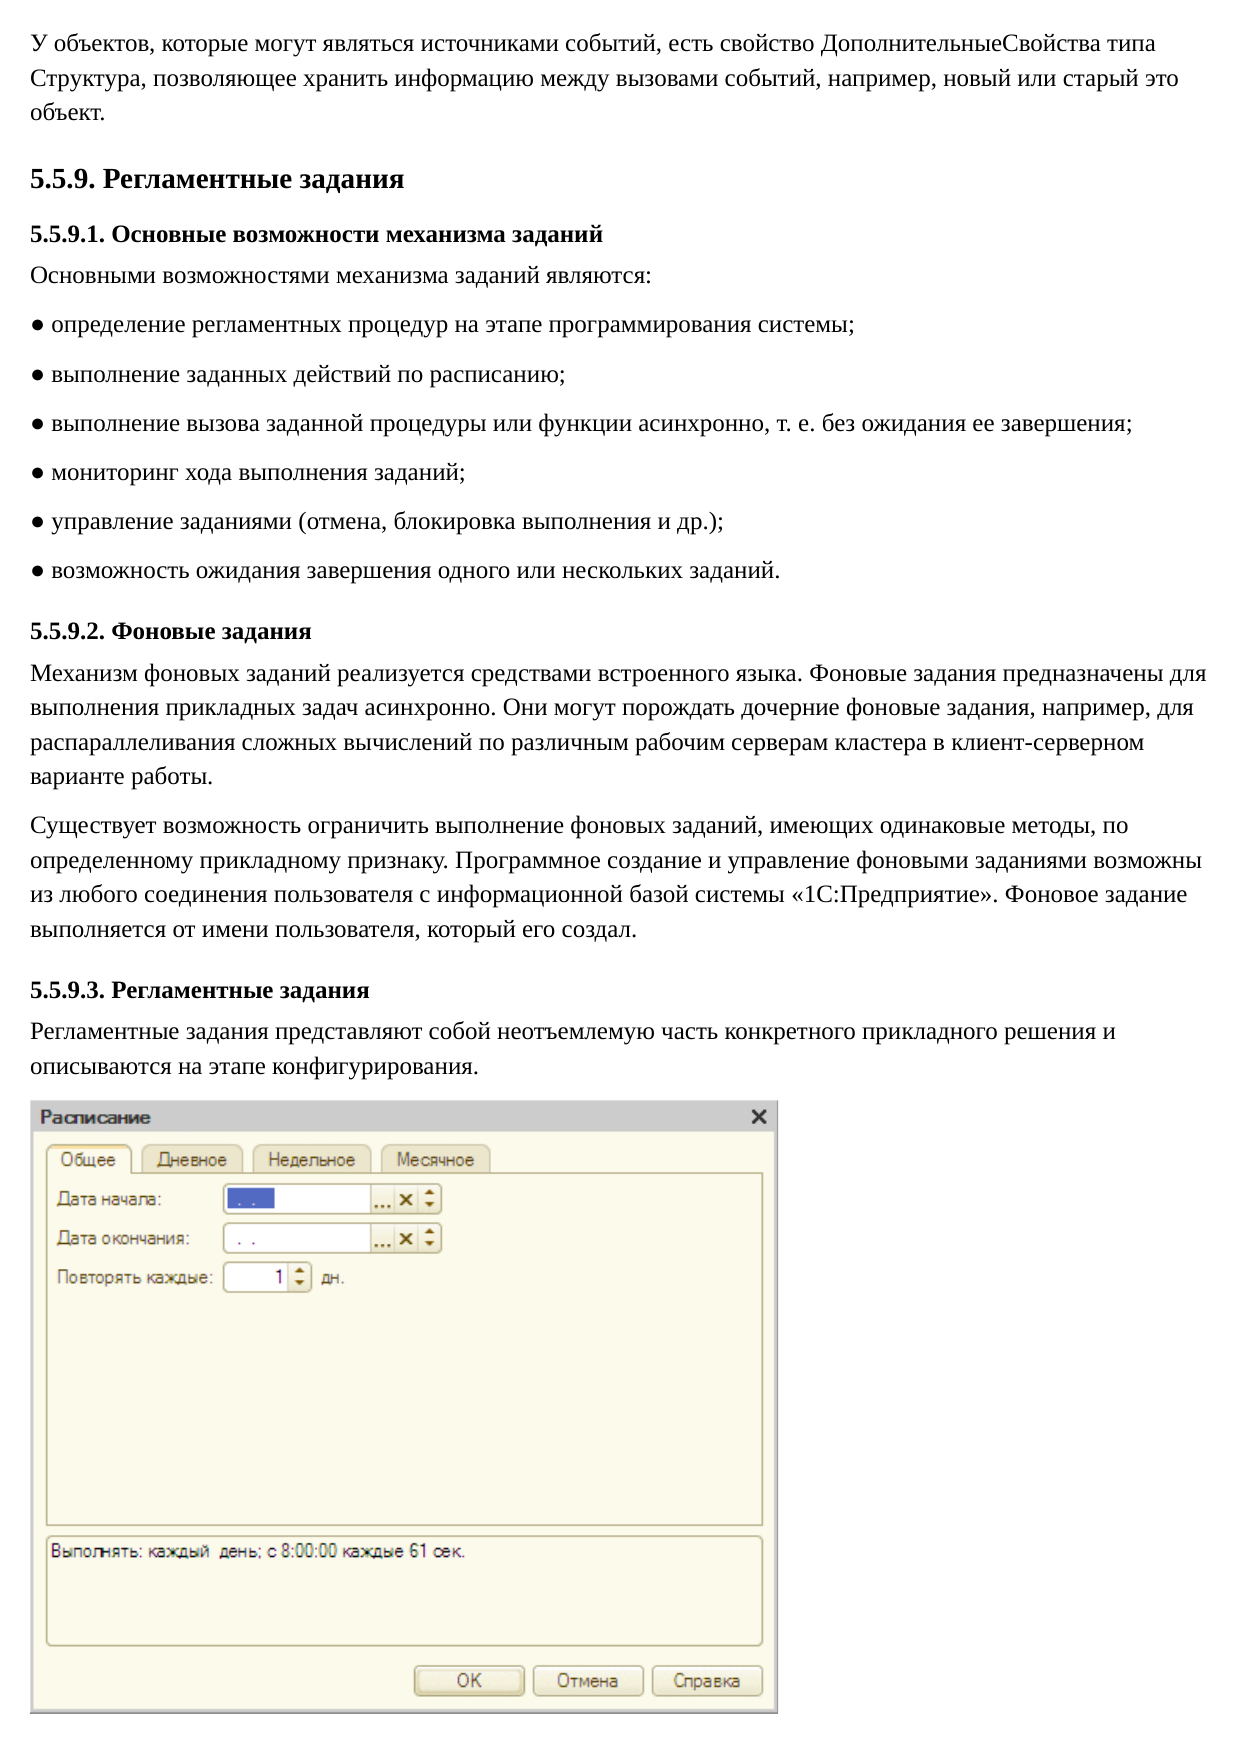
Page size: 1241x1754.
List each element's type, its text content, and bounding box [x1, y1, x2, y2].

text ● мониторинг хода выполнения заданий; [30, 457, 1211, 486]
subtitle 5.5.9. Регламентные задания [30, 161, 1211, 194]
text Регламентные задания представляют собой неотъемлемую часть конкретного прикладного решения и описываются на этапе конфигурирования. [30, 1016, 1211, 1080]
picture [29, 1100, 779, 1714]
subtitle 5.5.9.1. Основные возможности механизма заданий [30, 219, 1211, 248]
subtitle 5.5.9.3. Регламентные задания [30, 975, 1211, 1004]
text Механизм фоновых заданий реализуется средствами встроенного языка. Фоновые задания предназначены для выполнения прикладных задач асинхронно. Они могут порождать дочерние фоновые задания, например, для распараллеливания сложных вычислений по различным рабочим серверам кластера в клиент-серверном варианте работы. [30, 658, 1211, 790]
text Существует возможность ограничить выполнение фоновых заданий, имеющих одинаковые методы, по определенному прикладному признаку. Программное создание и управление фоновыми заданиями возможны из любого соединения пользователя с информационной базой системы «1С:Предприятие». Фоновое задание выполняется от имени пользователя, который его создал. [30, 810, 1211, 942]
text ● определение регламентных процедур на этапе программирования системы; [30, 309, 1211, 338]
text Основными возможностями механизма заданий являются: [30, 261, 1211, 289]
subtitle 5.5.9.2. Фоновые задания [30, 616, 1211, 645]
text ● возможность ожидания завершения одного или нескольких заданий. [30, 555, 1211, 584]
text У объектов, которые могут являться источниками событий, есть свойство ДополнительныеСвойства типа Структура, позволяющее хранить информацию между вызовами событий, например, новый или старый это объект. [30, 28, 1211, 126]
text ● выполнение заданных действий по расписанию; [30, 359, 1211, 387]
text ● выполнение вызова заданной процедуры или функции асинхронно, т. е. без ожидания ее завершения; [30, 408, 1211, 436]
text ● управление заданиями (отмена, блокировка выполнения и др.); [30, 506, 1211, 534]
